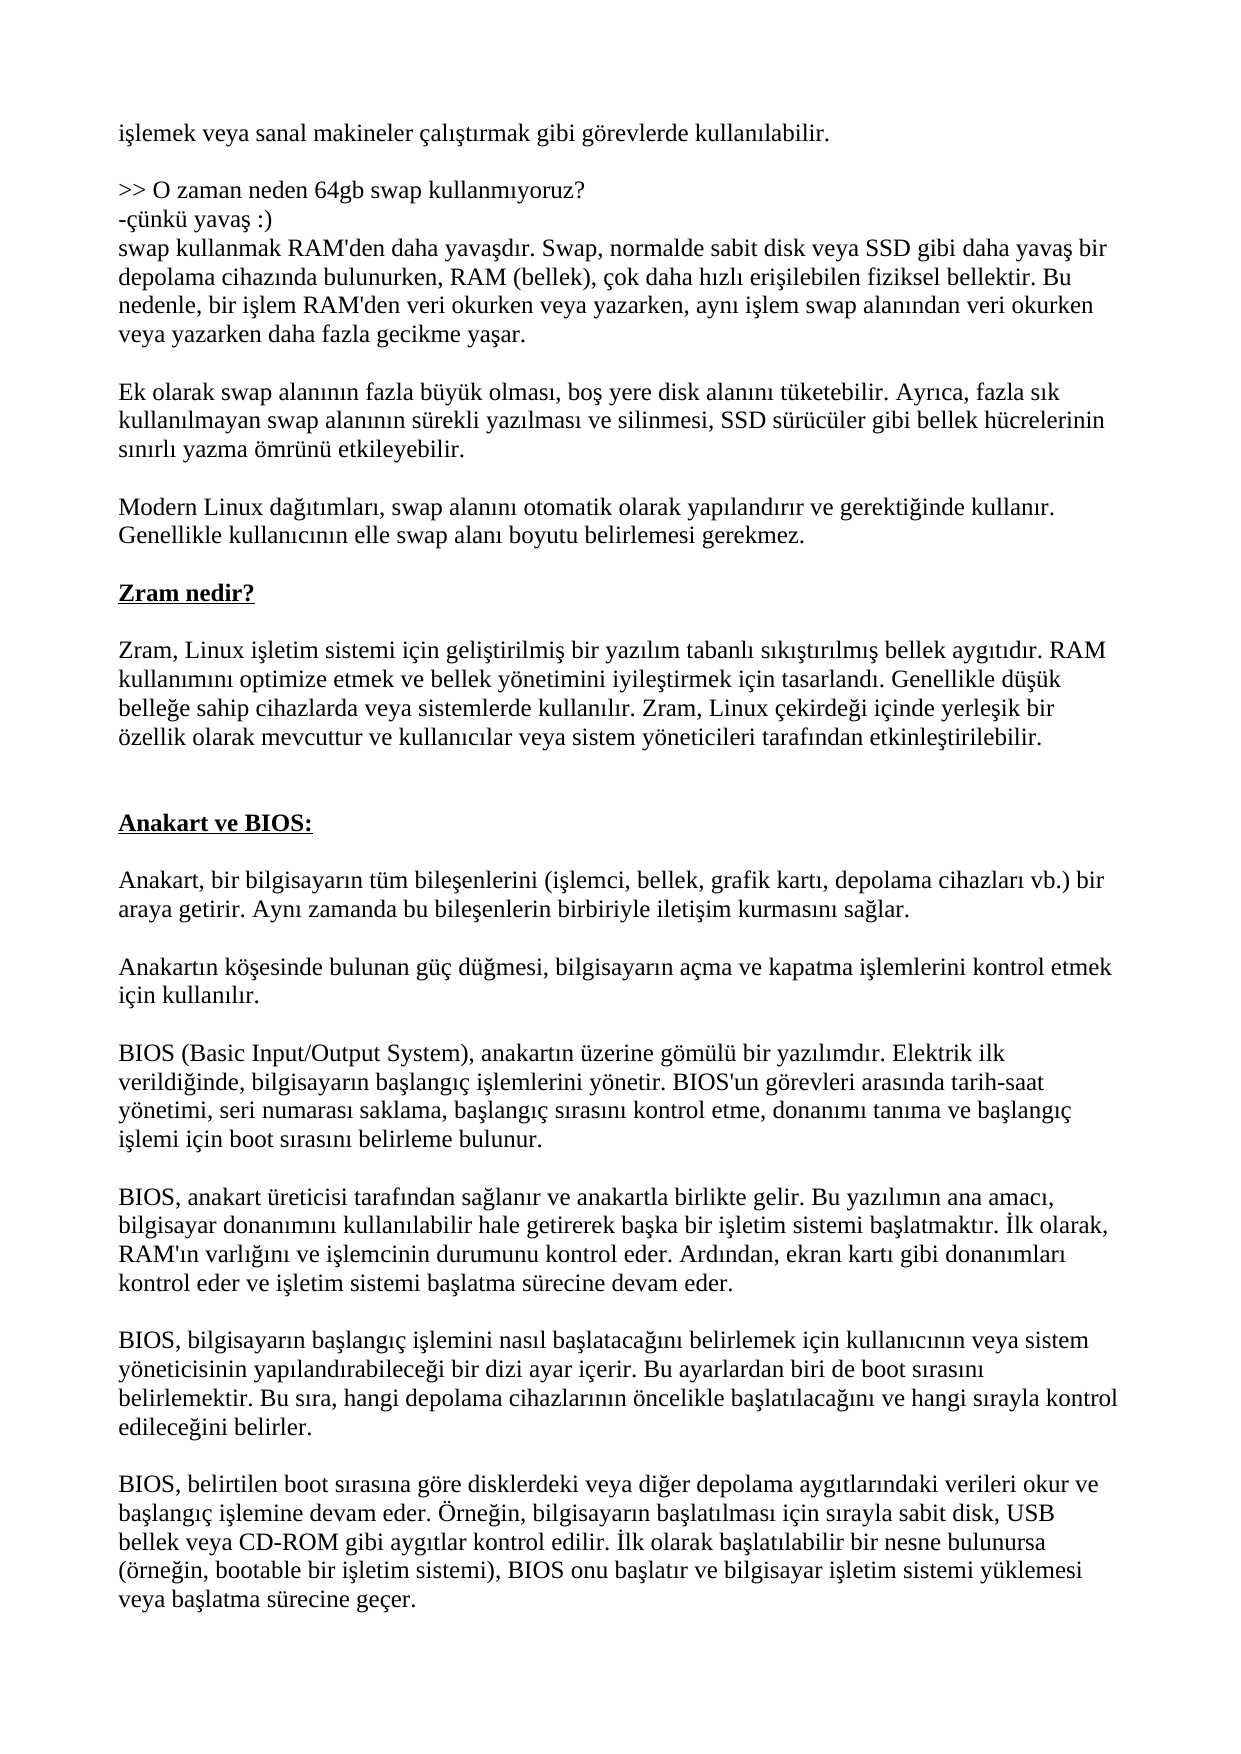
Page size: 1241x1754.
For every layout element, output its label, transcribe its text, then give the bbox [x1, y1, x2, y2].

text Zram, Linux işletim sistemi için geliştirilmiş bir yazılım tabanlı sıkıştırılmış bellek aygıtıdır. RAM kullanımını optimize etmek ve bellek yönetimini iyileştirmek için tasarlandı. Genellikle düşük belleğe sahip cihazlarda veya sistemlerde kullanılır. Zram, Linux çekirdeği içinde yerleşik bir özellik olarak mevcuttur ve kullanıcılar veya sistem yöneticileri tarafından etkinleştirilebilir. [118, 636, 1122, 751]
text Modern Linux dağıtımları, swap alanını otomatik olarak yapılandırır ve gerektiğinde kullanır. Genellikle kullanıcının elle swap alanı boyutu belirlemesi gerekmez. [118, 492, 1122, 549]
text swap kullanmak RAM'den daha yavaşdır. Swap, normalde sabit disk veya SSD gibi daha yavaş bir depolama cihazında bulunurken, RAM (bellek), çok daha hızlı erişilebilen fiziksel bellektir. Bu nedenle, bir işlem RAM'den veri okurken veya yazarken, aynı işlem swap alanından veri okurken veya yazarken daha fazla gecikme yaşar. [118, 233, 1122, 348]
text BIOS, belirtilen boot sırasına göre disklerdeki veya diğer depolama aygıtlarındaki verileri okur ve başlangıç işlemine devam eder. Örneğin, bilgisayarın başlatılması için sırayla sabit disk, USB bellek veya CD-ROM gibi aygıtlar kontrol edilir. İlk olarak başlatılabilir bir nesne bulunursa (örneğin, bootable bir işletim sistemi), BIOS onu başlatır ve bilgisayar işletim sistemi yüklemesi veya başlatma sürecine geçer. [118, 1469, 1122, 1613]
text Zram nedir? [118, 578, 1122, 607]
text >> O zaman neden 64gb swap kullanmıyoruz? [118, 176, 1122, 204]
text Anakart, bir bilgisayarın tüm bileşenlerini (işlemci, bellek, grafik kartı, depolama cihazları vb.) bir araya getirir. Aynı zamanda bu bileşenlerin birbiriyle iletişim kurmasını sağlar. [118, 866, 1122, 923]
text BIOS, anakart üreticisi tarafından sağlanır ve anakartla birlikte gelir. Bu yazılımın ana amacı, bilgisayar donanımını kullanılabilir hale getirerek başka bir işletim sistemi başlatmaktır. İlk olarak, RAM'ın varlığını ve işlemcinin durumunu kontrol eder. Ardından, ekran kartı gibi donanımları kontrol eder ve işletim sistemi başlatma sürecine devam eder. [118, 1182, 1122, 1297]
text Anakart ve BIOS: [118, 808, 1122, 837]
text Ek olarak swap alanının fazla büyük olması, boş yere disk alanını tüketebilir. Ayrıca, fazla sık kullanılmayan swap alanının sürekli yazılması ve silinmesi, SSD sürücüler gibi bellek hücrelerinin sınırlı yazma ömrünü etkileyebilir. [118, 377, 1122, 463]
text BIOS (Basic Input/Output System), anakartın üzerine gömülü bir yazılımdır. Elektrik ilk verildiğinde, bilgisayarın başlangıç işlemlerini yönetir. BIOS'un görevleri arasında tarih-saat yönetimi, seri numarası saklama, başlangıç sırasını kontrol etme, donanımı tanıma ve başlangıç işlemi için boot sırasını belirleme bulunur. [118, 1038, 1122, 1153]
text -çünkü yavaş :) [118, 204, 1122, 233]
text Anakartın köşesinde bulunan güç düğmesi, bilgisayarın açma ve kapatma işlemlerini kontrol etmek için kullanılır. [118, 952, 1122, 1009]
text BIOS, bilgisayarın başlangıç işlemini nasıl başlatacağını belirlemek için kullanıcının veya sistem yöneticisinin yapılandırabileceği bir dizi ayar içerir. Bu ayarlardan biri de boot sırasını belirlemektir. Bu sıra, hangi depolama cihazlarının öncelikle başlatılacağını ve hangi sırayla kontrol edileceğini belirler. [118, 1326, 1122, 1441]
text işlemek veya sanal makineler çalıştırmak gibi görevlerde kullanılabilir. [118, 118, 1122, 147]
